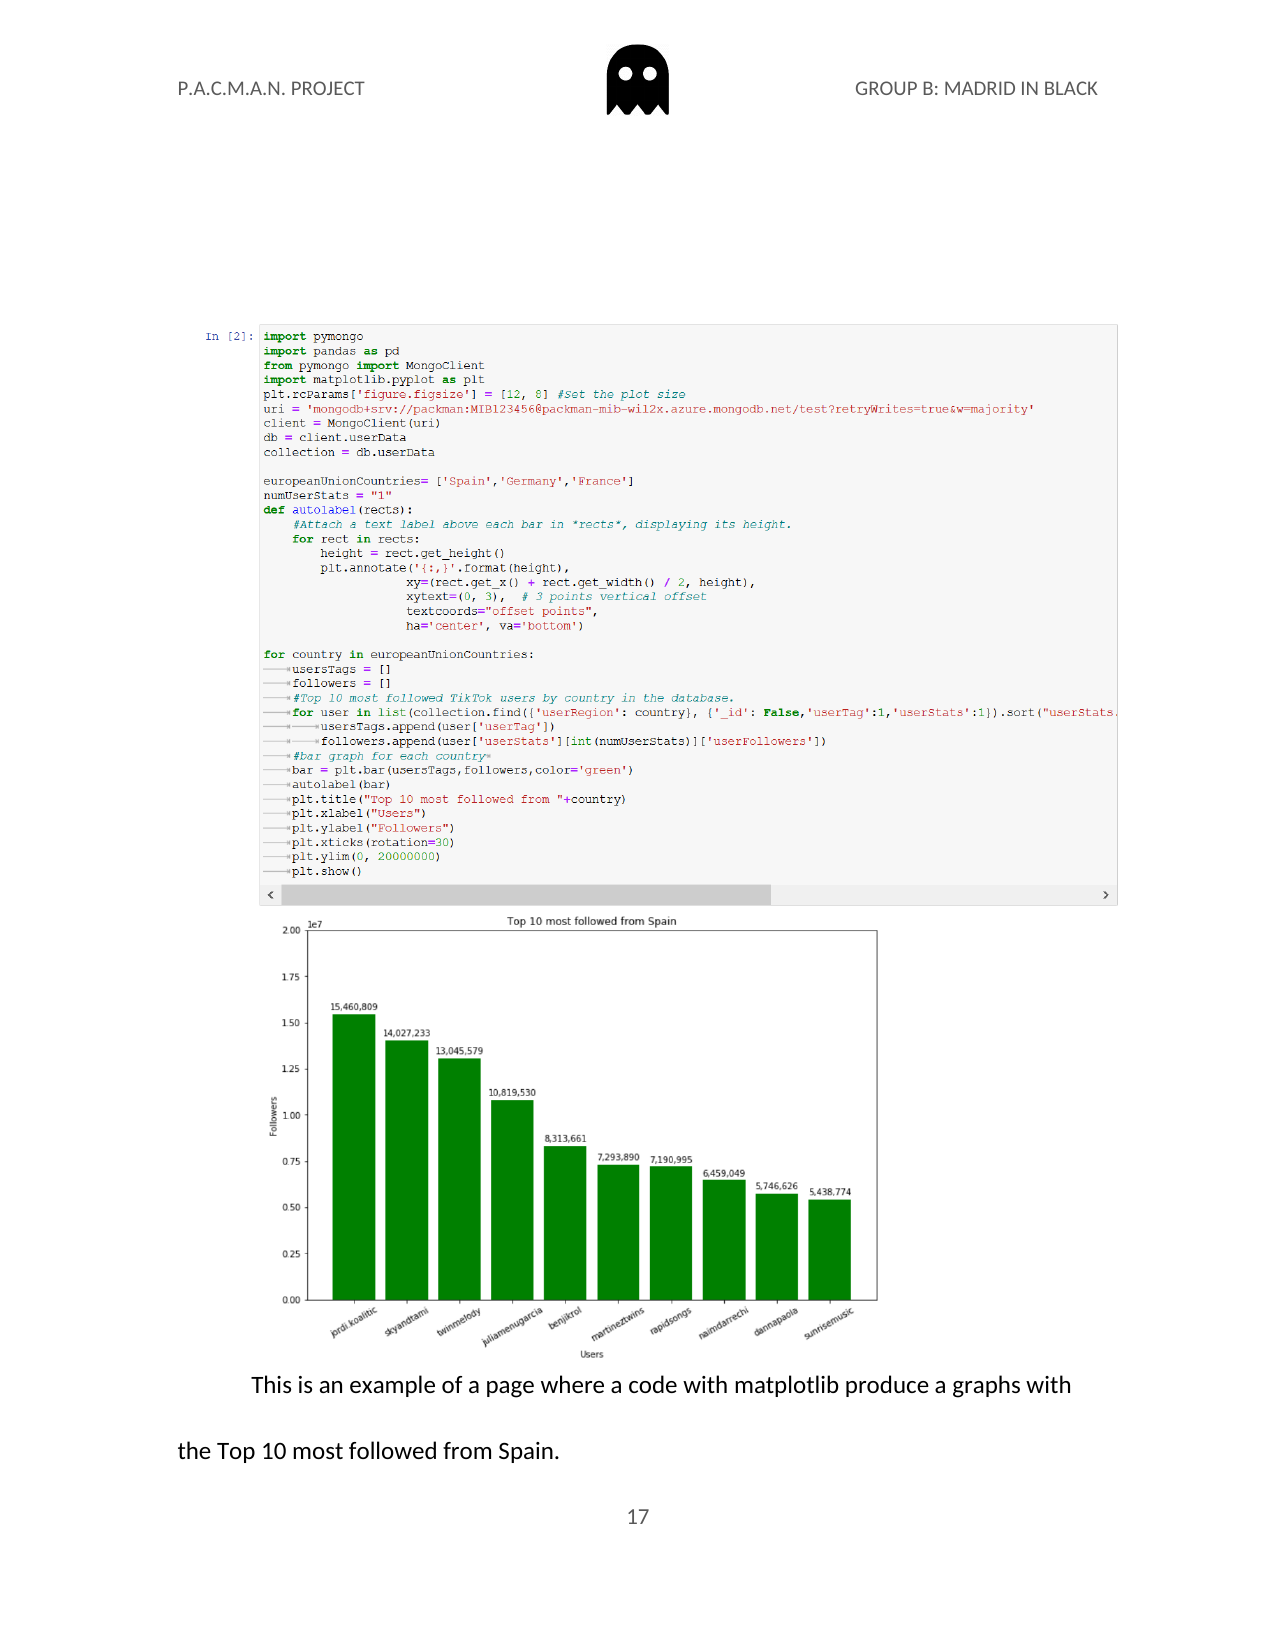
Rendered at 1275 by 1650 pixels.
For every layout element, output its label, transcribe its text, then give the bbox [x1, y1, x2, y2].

text This is an example of a page where a code with matplotlib produce a graphs with the Top 10 most followed from Spain. [177, 329, 1098, 1473]
